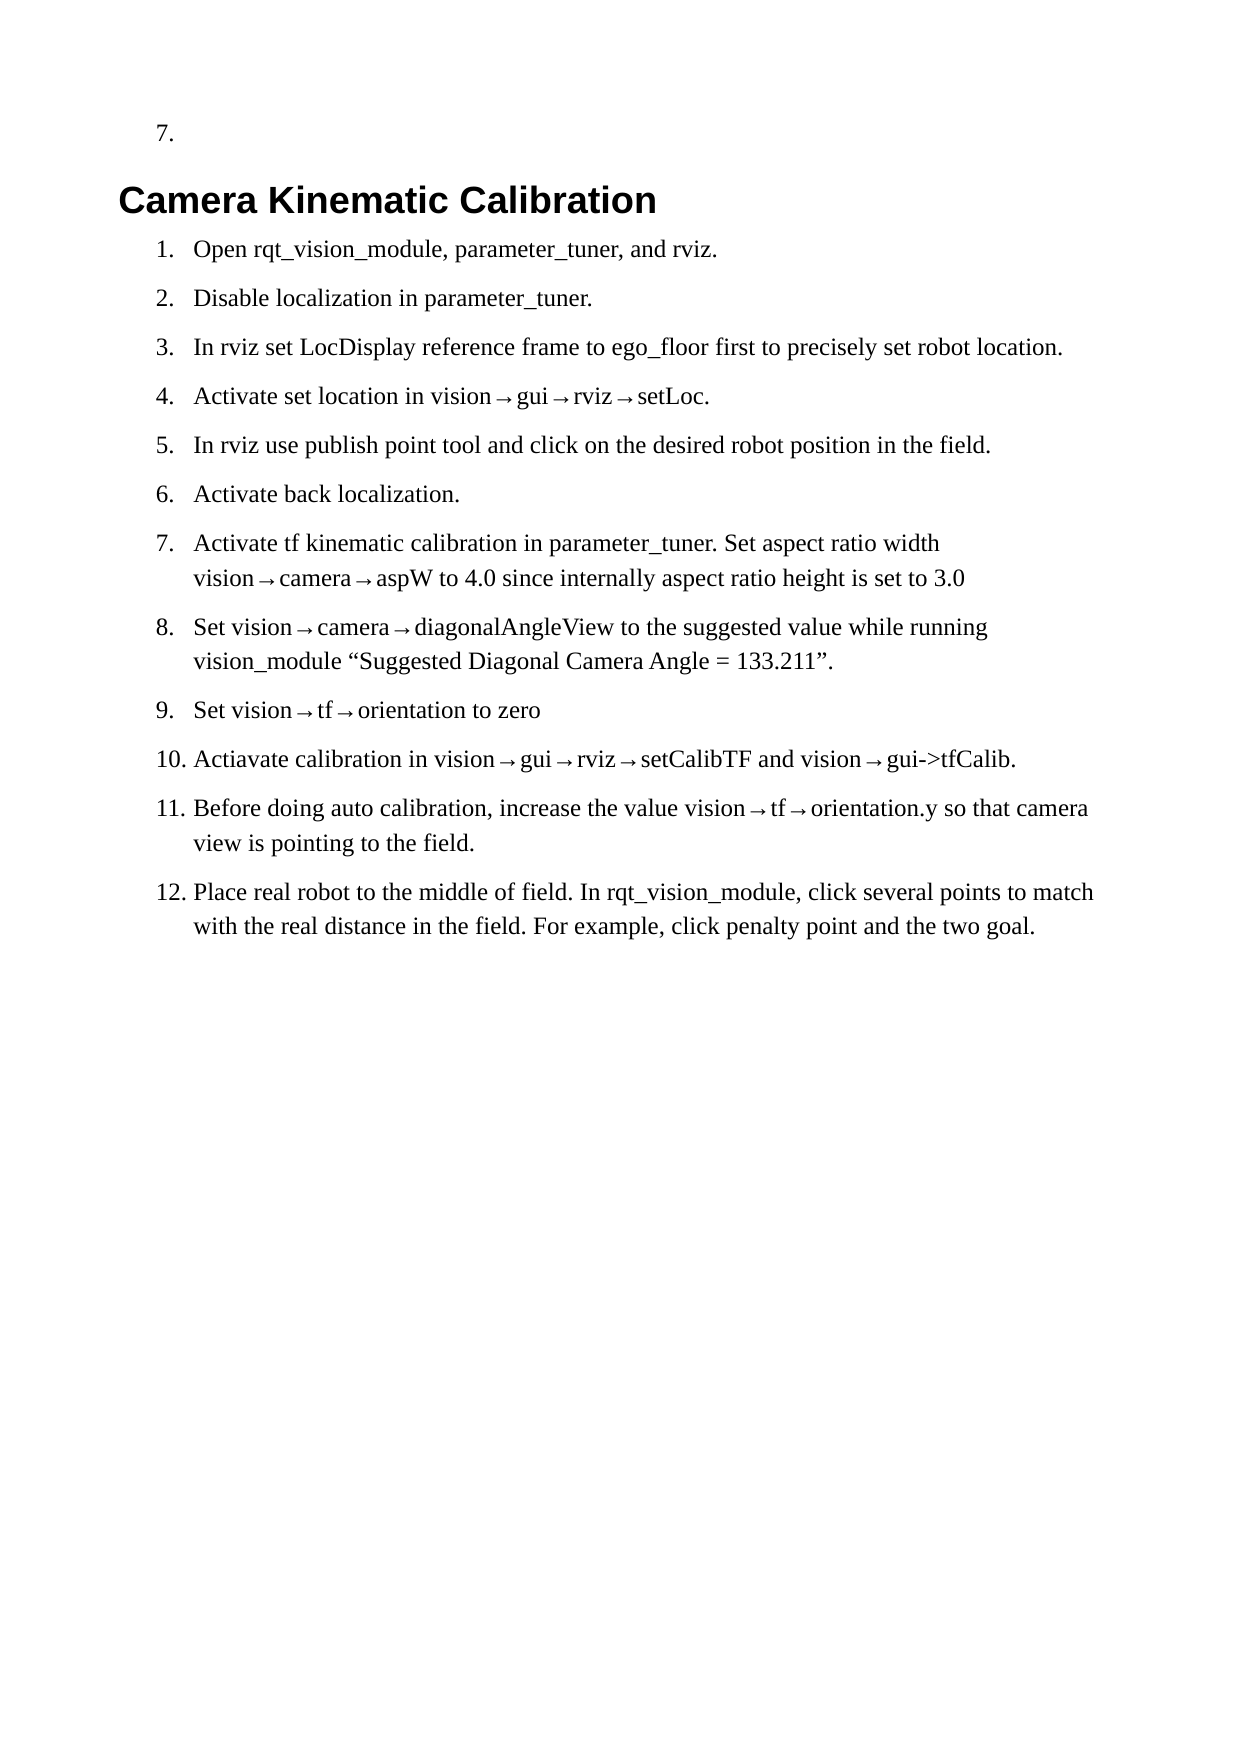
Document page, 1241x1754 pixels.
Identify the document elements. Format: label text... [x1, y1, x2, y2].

list Open rqt_vision_module, parameter_tuner, and rviz. [156, 234, 1122, 262]
list Disable localization in parameter_tuner. [156, 283, 1122, 312]
list In rviz use publish point tool and click on the desired robot position in the field. [156, 430, 1122, 459]
list Actiavate calibration in vision→gui→rviz→setCalibTF and vision→gui->tfCalib. [156, 744, 1122, 773]
list Activate set location in vision→gui→rviz→setLoc. [156, 381, 1122, 410]
subtitle Camera Kinematic Calibration [118, 178, 1122, 221]
list Place real robot to the middle of field. In rqt_vision_module, click several points to match with the real distance in the field. For example, click penalty point and the two goal. [156, 877, 1122, 940]
list Activate back localization. [156, 479, 1122, 508]
list Set vision→camera→diagonalAngleView to the suggested value while running vision_module “Suggested Diagonal Camera Angle = 133.211”. [156, 612, 1122, 675]
list Set vision→tf→orientation to zero [156, 695, 1122, 724]
list Activate tf kinematic calibration in parameter_tuner. Set aspect ratio width vision→camera→aspW to 4.0 since internally aspect ratio height is set to 3.0 [156, 528, 1122, 591]
list Before doing auto calibration, increase the value vision→tf→orientation.y so that camera view is pointing to the field. [156, 793, 1122, 857]
list In rviz set LocDisplay reference frame to ego_floor first to precisely set robot location. [156, 332, 1122, 361]
